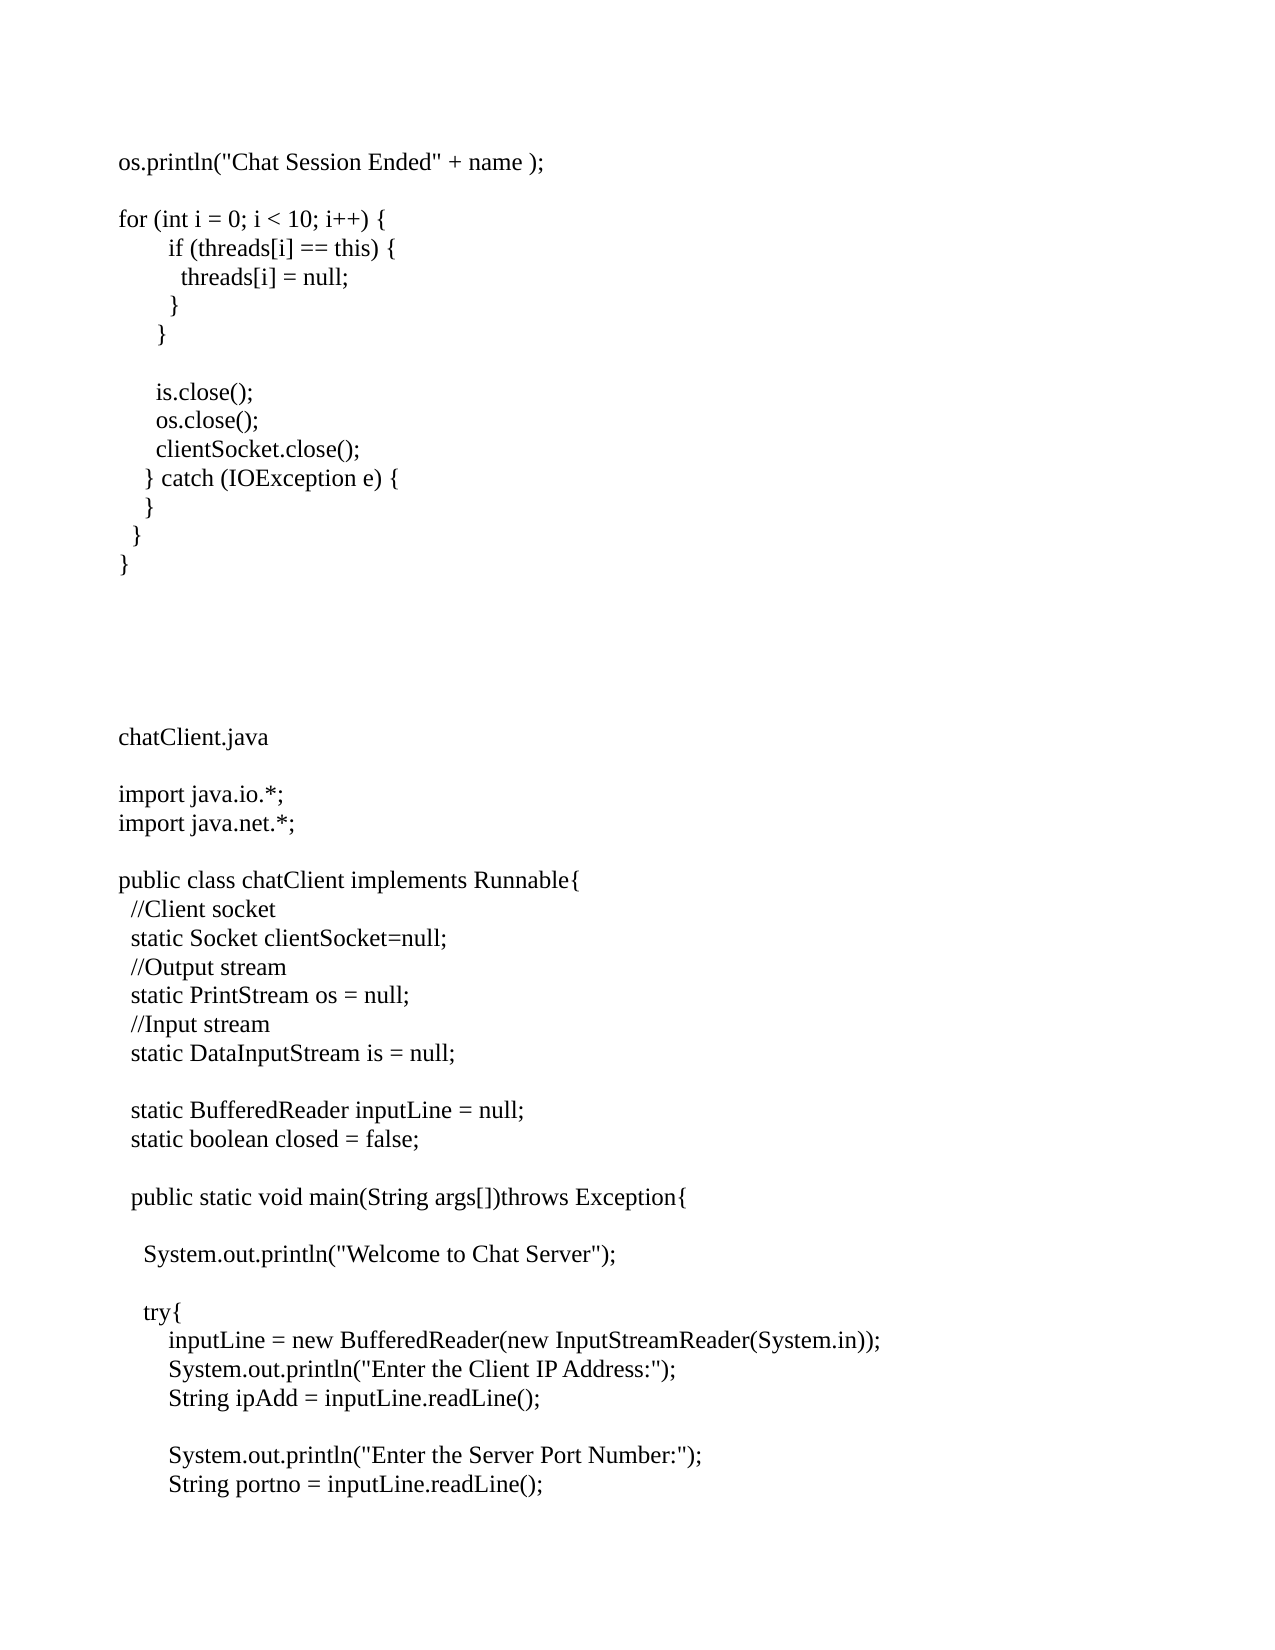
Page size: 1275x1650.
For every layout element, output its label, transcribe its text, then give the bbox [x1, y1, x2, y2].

text } [118, 549, 1157, 578]
text os.close(); [118, 406, 1157, 434]
text System.out.println("Enter the Client IP Address:"); [118, 1354, 1157, 1383]
text } [118, 521, 1157, 549]
text os.println("Chat Session Ended" + name ); [118, 147, 1157, 176]
text public class chatClient implements Runnable{ [118, 866, 1157, 894]
text String portno = inputLine.readLine(); [118, 1469, 1157, 1498]
text System.out.println("Enter the Server Port Number:"); [118, 1441, 1157, 1469]
text static BufferedReader inputLine = null; [118, 1096, 1157, 1124]
text try{ [118, 1297, 1157, 1326]
text chatClient.java [118, 722, 1157, 751]
text if (threads[i] == this) { [118, 233, 1157, 262]
text is.close(); [118, 377, 1157, 406]
text //Output stream [118, 952, 1157, 981]
text static DataInputStream is = null; [118, 1038, 1157, 1067]
text } [118, 291, 1157, 319]
text static Socket clientSocket=null; [118, 923, 1157, 952]
text static boolean closed = false; [118, 1124, 1157, 1153]
text for (int i = 0; i < 10; i++) { [118, 204, 1157, 233]
text } catch (IOException e) { [118, 463, 1157, 492]
text threads[i] = null; [118, 262, 1157, 291]
text import java.net.*; [118, 808, 1157, 837]
text static PrintStream os = null; [118, 981, 1157, 1009]
text } [118, 492, 1157, 521]
text clientSocket.close(); [118, 434, 1157, 463]
text inputLine = new BufferedReader(new InputStreamReader(System.in)); [118, 1326, 1157, 1354]
text System.out.println("Welcome to Chat Server"); [118, 1239, 1157, 1268]
text String ipAdd = inputLine.readLine(); [118, 1383, 1157, 1412]
text //Input stream [118, 1009, 1157, 1038]
text } [118, 319, 1157, 348]
text //Client socket [118, 894, 1157, 923]
text public static void main(String args[])throws Exception{ [118, 1182, 1157, 1211]
text import java.io.*; [118, 779, 1157, 808]
